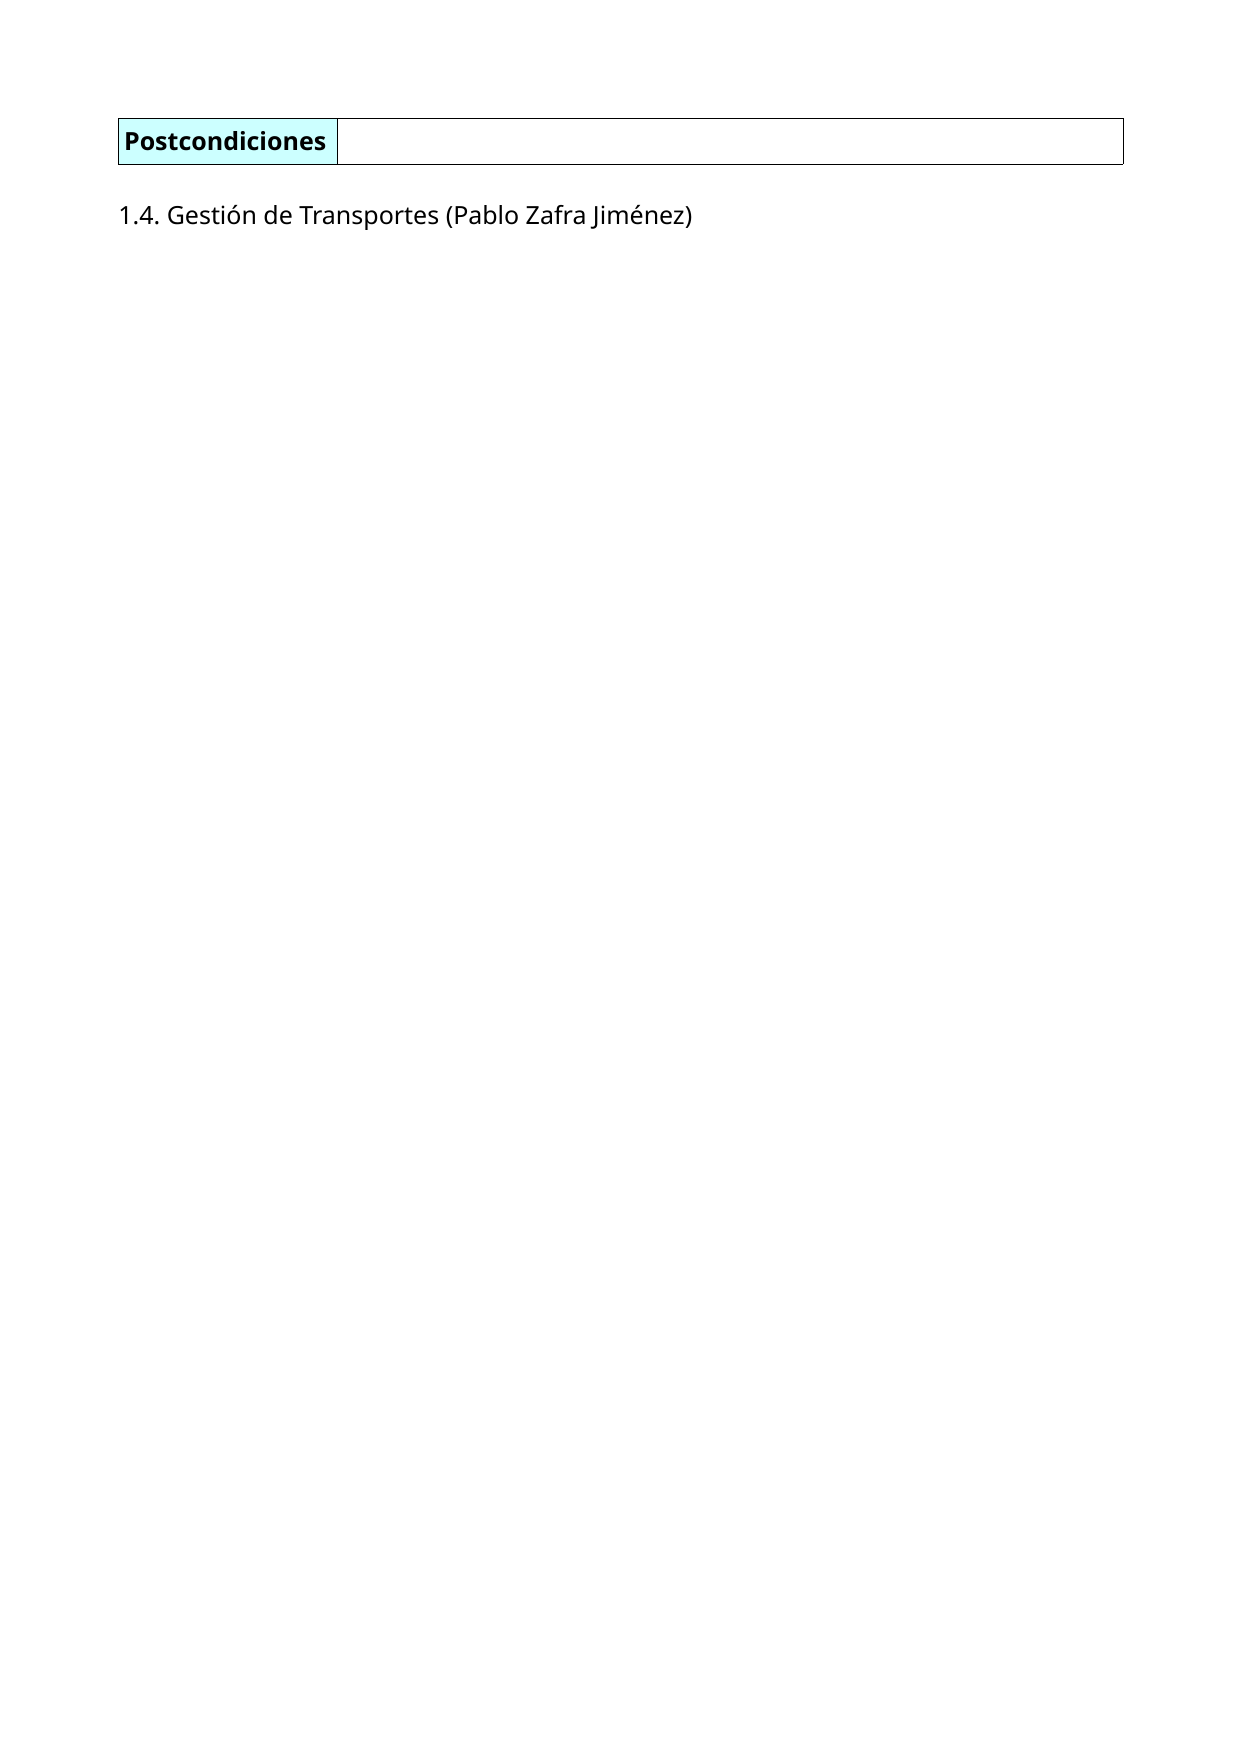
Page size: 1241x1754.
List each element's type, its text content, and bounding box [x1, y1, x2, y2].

table_cell Postcondiciones [119, 119, 337, 164]
text 1.4. Gestión de Transportes (Pablo Zafra Jiménez) [118, 198, 1122, 232]
table_cell [338, 119, 1123, 164]
